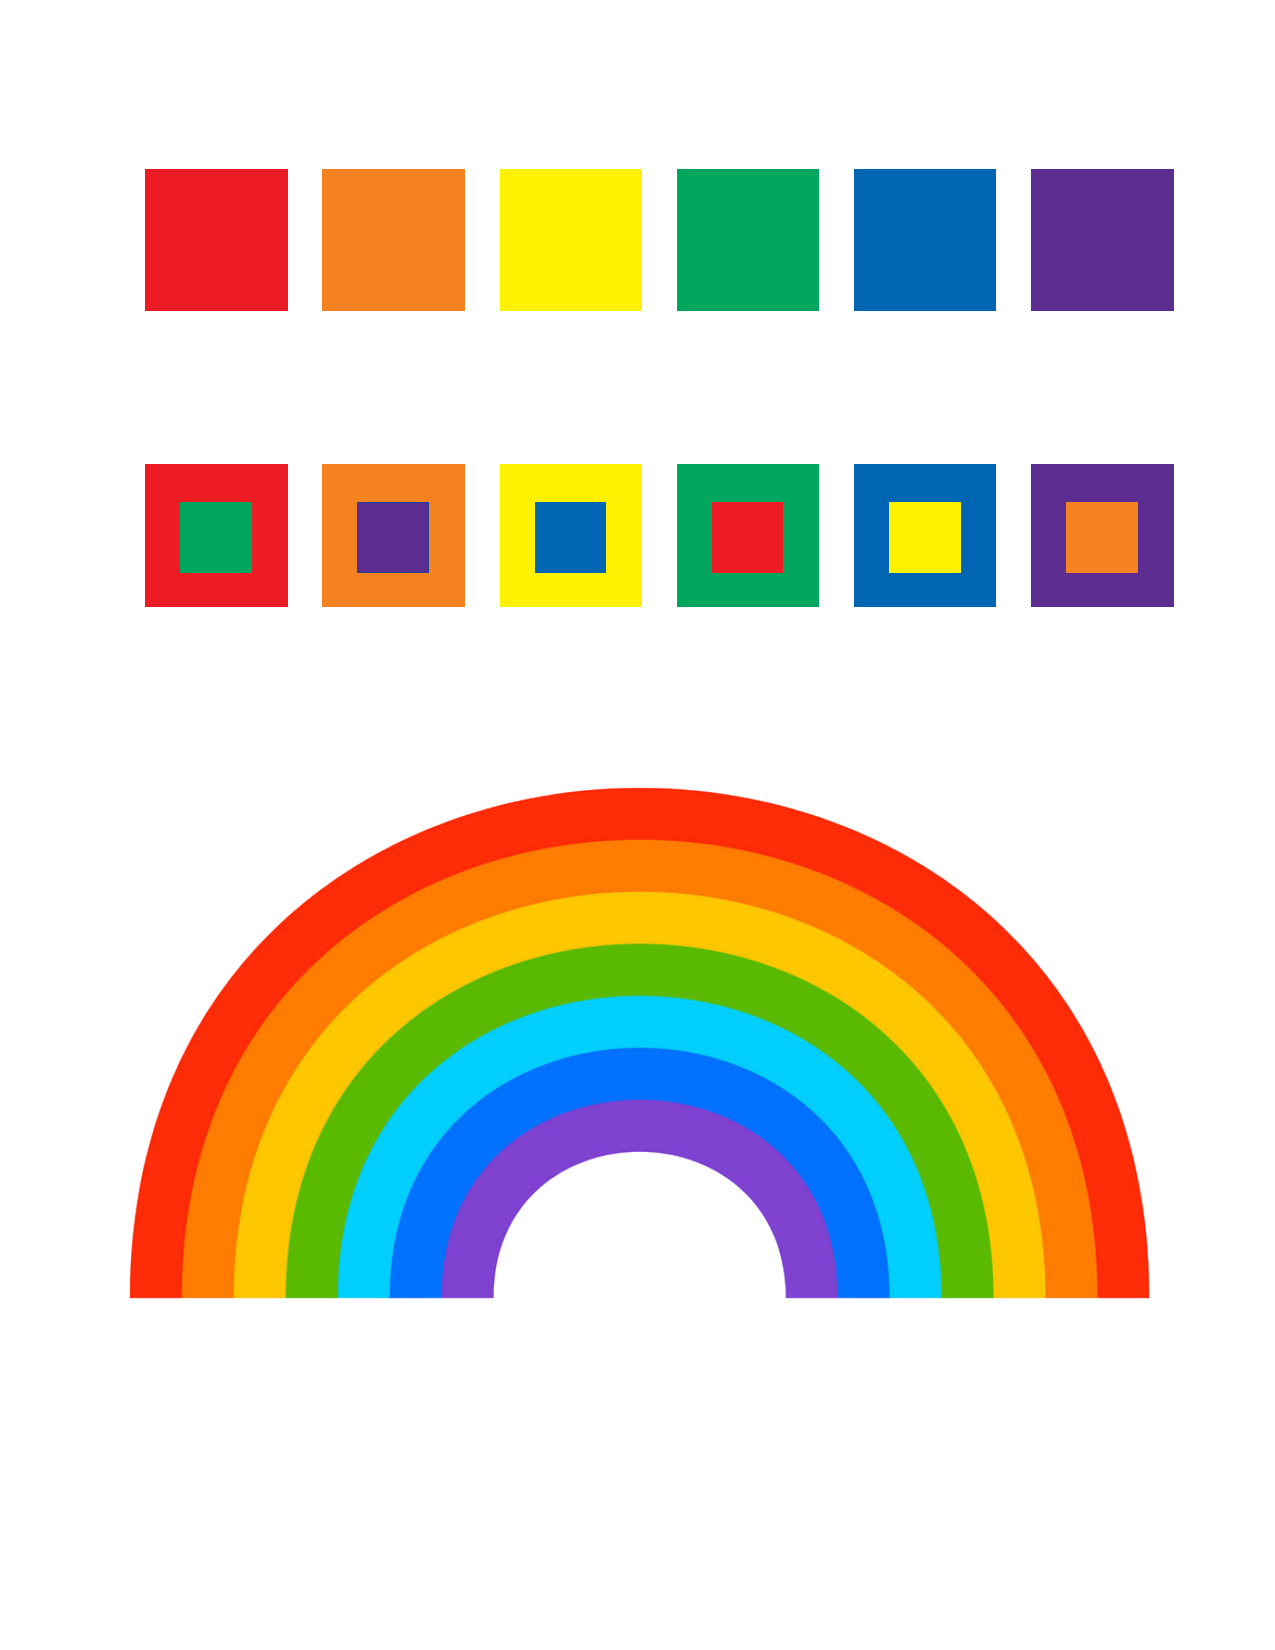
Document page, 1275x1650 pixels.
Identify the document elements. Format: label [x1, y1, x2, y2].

picture [118, 767, 1157, 1311]
